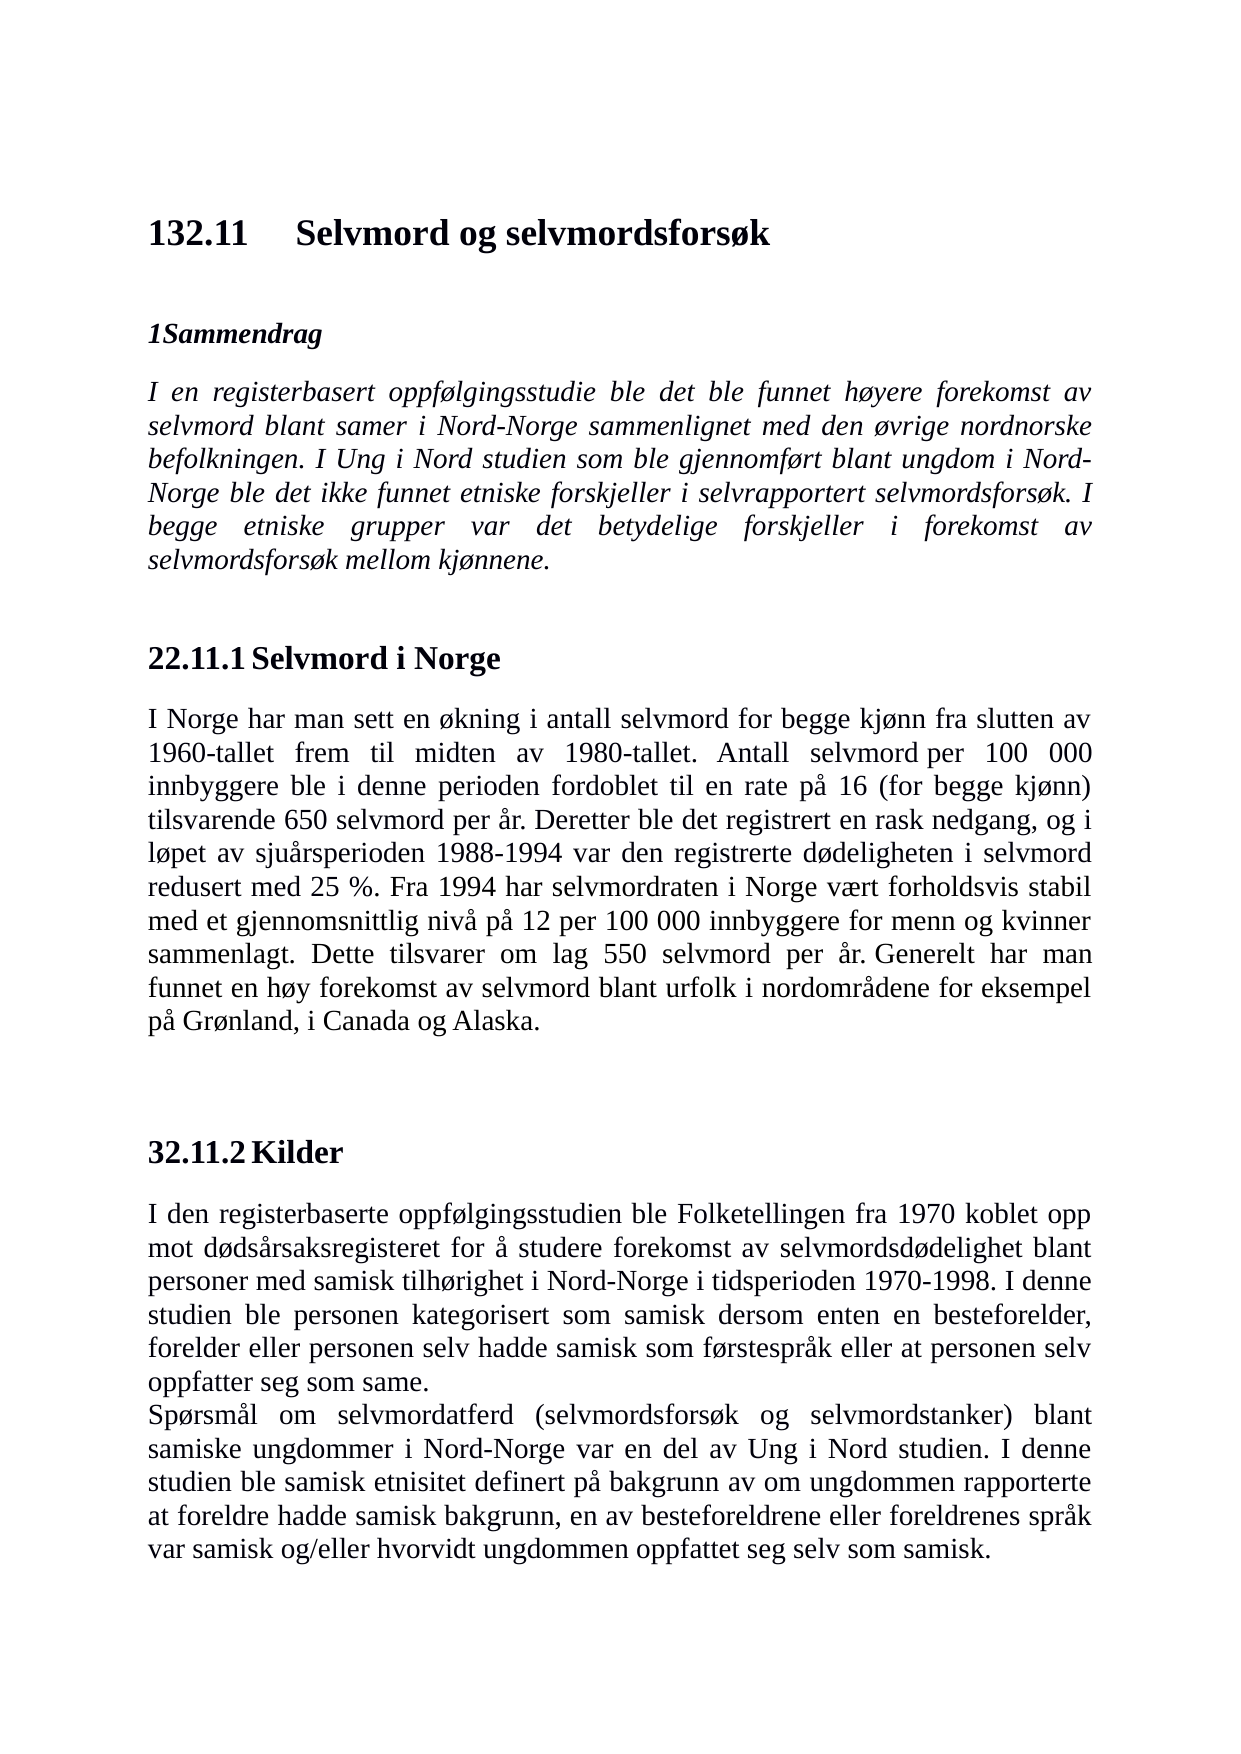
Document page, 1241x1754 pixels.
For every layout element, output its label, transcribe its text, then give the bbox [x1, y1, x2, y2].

subtitle 2.11.2 Kilder [148, 1133, 1093, 1171]
subtitle 2.11 Selvmord og selvmordsforsøk [148, 210, 1093, 253]
text I den registerbaserte oppfølgingsstudien ble Folketellingen fra 1970 koblet opp mot dødsårsaksregisteret for å studere forekomst av selvmordsdødelighet blant personer med samisk tilhørighet i Nord-Norge i tidsperioden 1970-1998. I denne studien ble personen kategorisert som samisk dersom enten en besteforelder, forelder eller personen selv hadde samisk som førstespråk eller at personen selv oppfatter seg som same. [148, 1196, 1093, 1397]
text Spørsmål om selvmordatferd (selvmordsforsøk og selvmordstanker) blant samiske ungdommer i Nord-Norge var en del av Ung i Nord studien. I denne studien ble samisk etnisitet definert på bakgrunn av om ungdommen rapporterte at foreldre hadde samisk bakgrunn, en av besteforeldrene eller foreldrenes språk var samisk og/eller hvorvidt ungdommen oppfattet seg selv som samisk. [148, 1397, 1093, 1565]
text I en registerbasert oppfølgingsstudie ble det ble funnet høyere forekomst av selvmord blant samer i Nord-Norge sammenlignet med den øvrige nordnorske befolkningen. I Ung i Nord studien som ble gjennomført blant ungdom i Nord-Norge ble det ikke funnet etniske forskjeller i selvrapportert selvmordsforsøk. I begge etniske grupper var det betydelige forskjeller i forekomst av selvmordsforsøk mellom kjønnene. [148, 374, 1093, 576]
subtitle 2.11.1 Selvmord i Norge [148, 638, 1093, 676]
text I Norge har man sett en økning i antall selvmord for begge kjønn fra slutten av 1960-tallet frem til midten av 1980-tallet. Antall selvmord per 100 000 innbyggere ble i denne perioden fordoblet til en rate på 16 (for begge kjønn) tilsvarende 650 selvmord per år. Deretter ble det registrert en rask nedgang, og i løpet av sjuårsperioden 1988-1994 var den registrerte dødeligheten i selvmord redusert med 25 %. Fra 1994 har selvmordraten i Norge vært forholdsvis stabil med et gjennomsnittlig nivå på 12 per 100 000 innbyggere for menn og kvinner sammenlagt. Dette tilsvarer om lag 550 selvmord per år. Generelt har man funnet en høy forekomst av selvmord blant urfolk i nordområdene for eksempel på Grønland, i Canada og Alaska. [148, 701, 1093, 1037]
subtitle Sammendrag [148, 316, 1093, 349]
